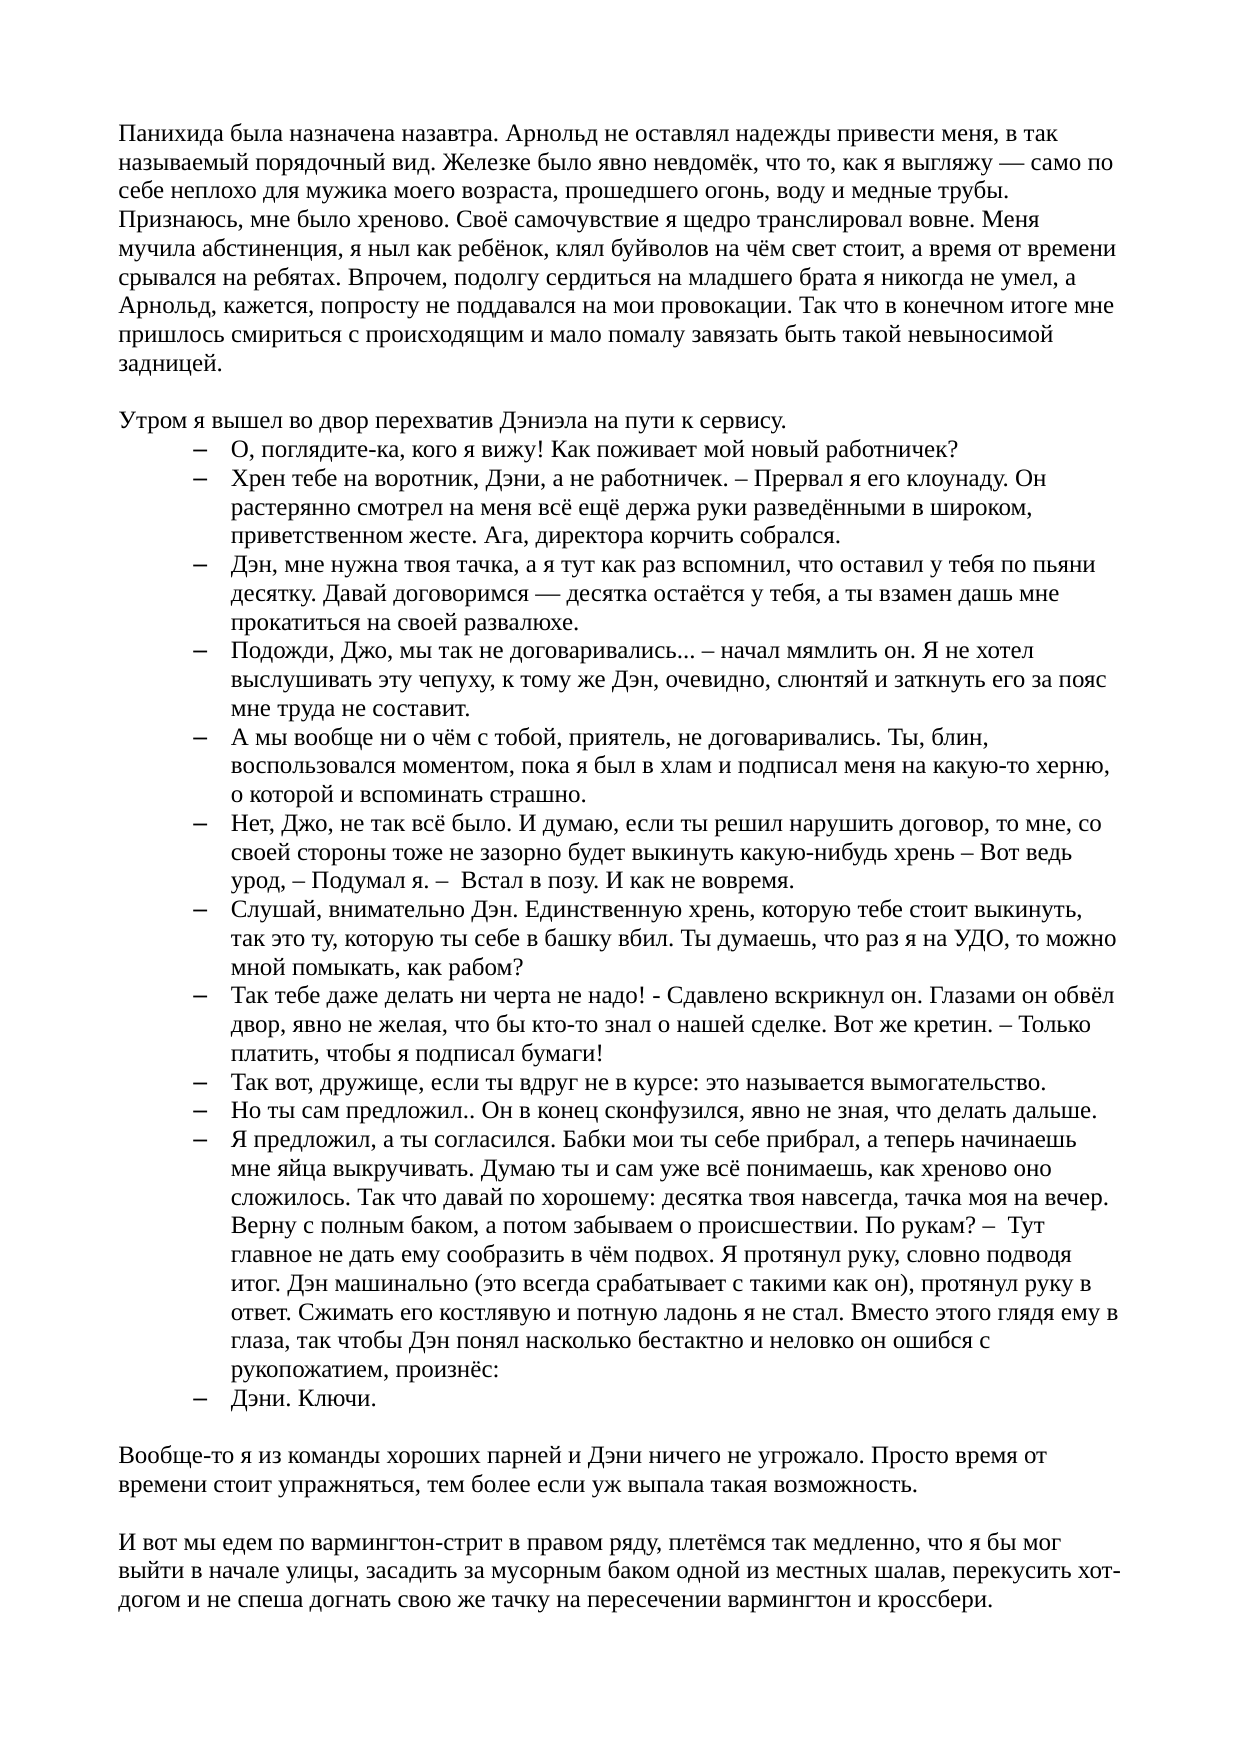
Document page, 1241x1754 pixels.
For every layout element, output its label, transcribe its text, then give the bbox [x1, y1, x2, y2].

list Хрен тебе на воротник, Дэни, а не работничек. – Прервал я его клоунаду. Он растерянно смотрел на меня всё ещё держа руки разведёнными в широком, приветственном жесте. Ага, директора корчить собрался. [193, 463, 1122, 549]
list Дэн, мне нужна твоя тачка, а я тут как раз вспомнил, что оставил у тебя по пьяни десятку. Давай договоримся — десятка остаётся у тебя, а ты взамен дашь мне прокатиться на своей развалюхе. [193, 549, 1122, 636]
text И вот мы едем по вармингтон-стрит в правом ряду, плетёмся так медленно, что я бы мог выйти в начале улицы, засадить за мусорным баком одной из местных шалав, перекусить хот-догом и не спеша догнать свою же тачку на пересечении вармингтон и кроссбери. [118, 1527, 1122, 1613]
list Подожди, Джо, мы так не договаривались... – начал мямлить он. Я не хотел выслушивать эту чепуху, к тому же Дэн, очевидно, слюнтяй и заткнуть его за пояс мне труда не составит. [193, 636, 1122, 722]
list Нет, Джо, не так всё было. И думаю, если ты решил нарушить договор, то мне, со своей стороны тоже не зазорно будет выкинуть какую-нибудь хрень – Вот ведь урод, – Подумал я. – Встал в позу. И как не вовремя. [193, 808, 1122, 894]
text Панихида была назначена назавтра. Арнольд не оставлял надежды привести меня, в так называемый порядочный вид. Железке было явно невдомёк, что то, как я выгляжу — само по себе неплохо для мужика моего возраста, прошедшего огонь, воду и медные трубы. [118, 118, 1122, 204]
list Дэни. Ключи. [193, 1383, 1122, 1412]
list Так тебе даже делать ни черта не надо! - Сдавлено вскрикнул он. Глазами он обвёл двор, явно не желая, что бы кто-то знал о нашей сделке. Вот же кретин. – Только платить, чтобы я подписал бумаги! [193, 981, 1122, 1067]
list Я предложил, а ты согласился. Бабки мои ты себе прибрал, а теперь начинаешь мне яйца выкручивать. Думаю ты и сам уже всё понимаешь, как хреново оно сложилось. Так что давай по хорошему: десятка твоя навсегда, тачка моя на вечер. Верну с полным баком, а потом забываем о происшествии. По рукам? – Тут главное не дать ему сообразить в чём подвох. Я протянул руку, словно подводя итог. Дэн машинально (это всегда срабатывает с такими как он), протянул руку в ответ. Сжимать его костлявую и потную ладонь я не стал. Вместо этого глядя ему в глаза, так чтобы Дэн понял насколько бестактно и неловко он ошибся с рукопожатием, произнёс: [193, 1124, 1122, 1383]
list Но ты сам предложил.. Он в конец сконфузился, явно не зная, что делать дальше. [193, 1096, 1122, 1124]
list А мы вообще ни о чём с тобой, приятель, не договаривались. Ты, блин, воспользовался моментом, пока я был в хлам и подписал меня на какую-то херню, о которой и вспоминать страшно. [193, 722, 1122, 808]
list О, поглядите-ка, кого я вижу! Как поживает мой новый работничек? [193, 434, 1122, 463]
list Так вот, дружище, если ты вдруг не в курсе: это называется вымогательство. [193, 1067, 1122, 1096]
text Утром я вышел во двор перехватив Дэниэла на пути к сервису. [118, 406, 1122, 434]
text Вообще-то я из команды хороших парней и Дэни ничего не угрожало. Просто время от времени стоит упражняться, тем более если уж выпала такая возможность. [118, 1441, 1122, 1498]
text Признаюсь, мне было хреново. Своё самочувствие я щедро транслировал вовне. Меня мучила абстиненция, я ныл как ребёнок, клял буйволов на чём свет стоит, а время от времени срывался на ребятах. Впрочем, подолгу сердиться на младшего брата я никогда не умел, а Арнольд, кажется, попросту не поддавался на мои провокации. Так что в конечном итоге мне пришлось смириться с происходящим и мало помалу завязать быть такой невыносимой задницей. [118, 204, 1122, 377]
list Слушай, внимательно Дэн. Единственную хрень, которую тебе стоит выкинуть, так это ту, которую ты себе в башку вбил. Ты думаешь, что раз я на УДО, то можно мной помыкать, как рабом? [193, 894, 1122, 981]
